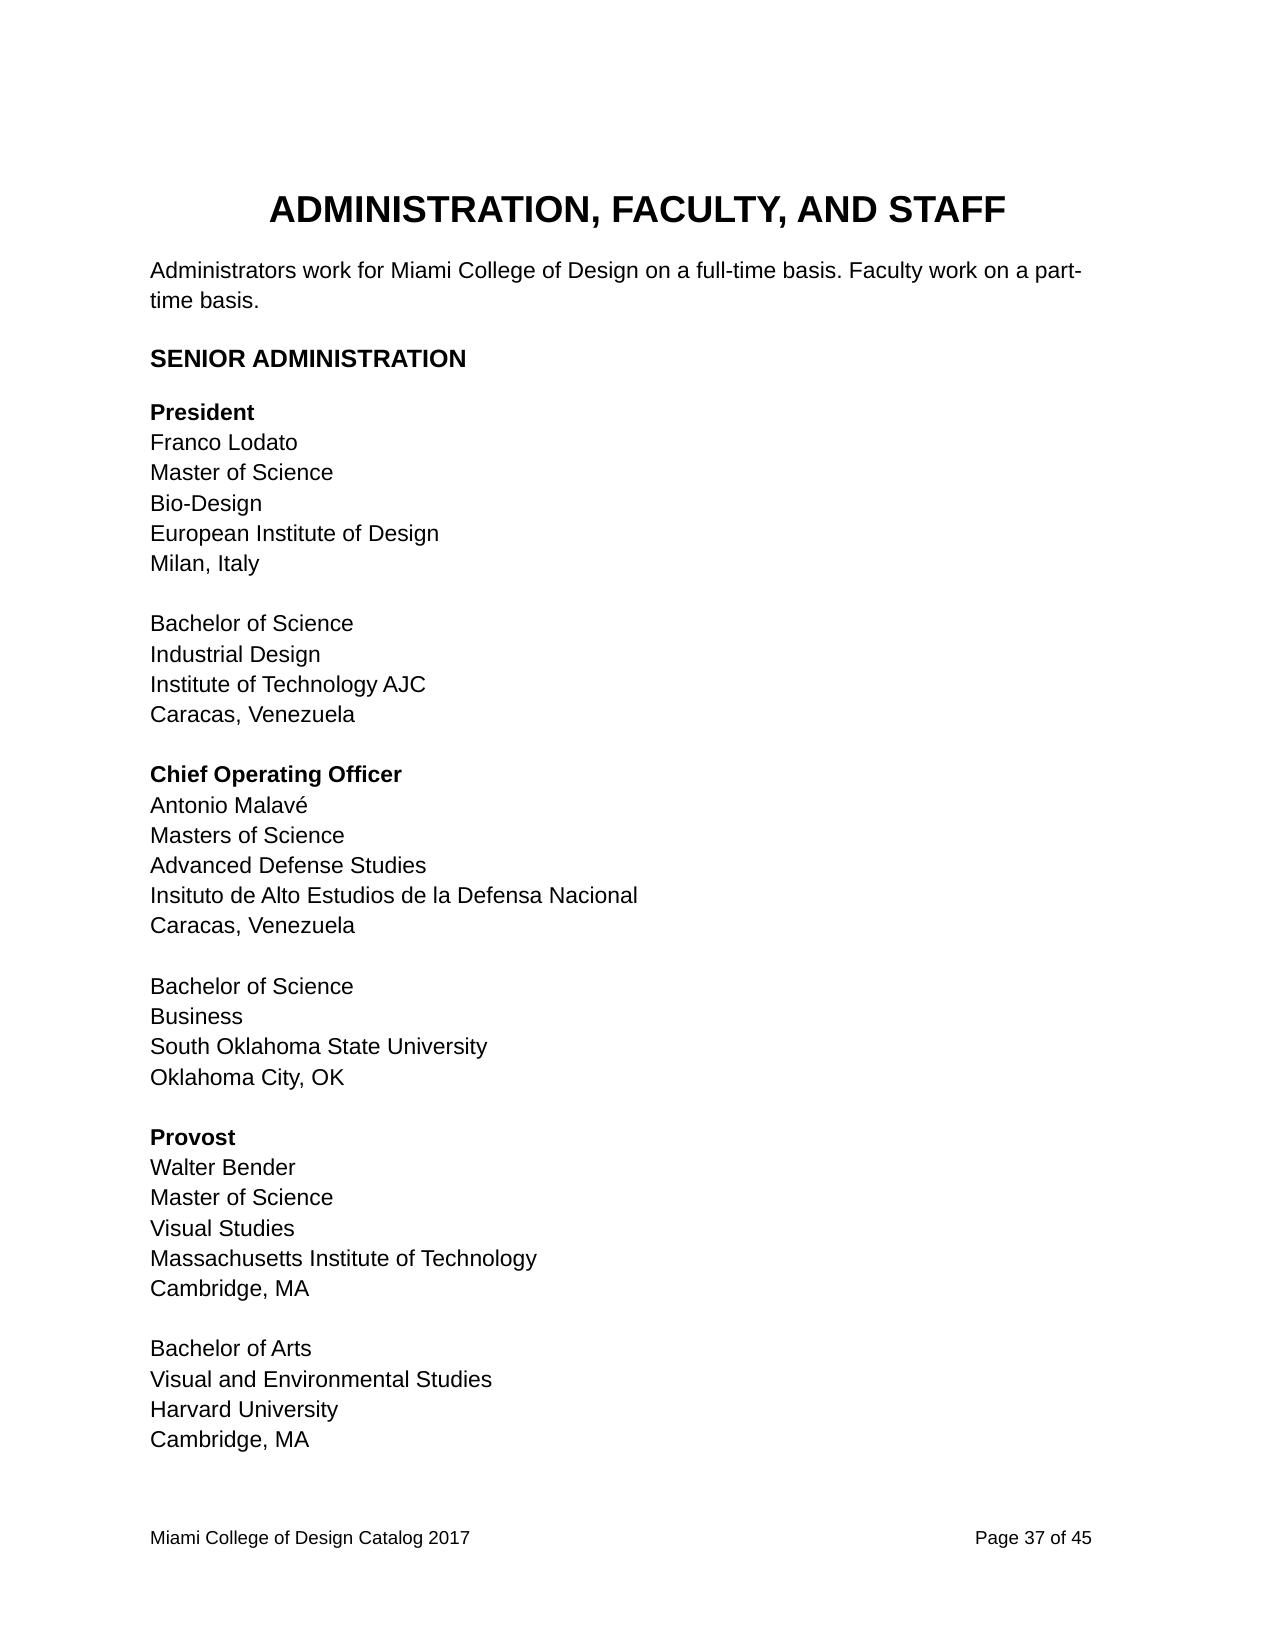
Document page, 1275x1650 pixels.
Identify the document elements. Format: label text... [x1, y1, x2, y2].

text Antonio Malavé [150, 792, 1125, 818]
text South Oklahoma State University [150, 1033, 1125, 1059]
text Bachelor of Science [150, 610, 1125, 637]
text Walter Bender [150, 1154, 1125, 1180]
text Milan, Italy [150, 550, 1125, 576]
text Institute of Technology AJC [150, 671, 1125, 697]
text Caracas, Venezuela [150, 912, 1125, 939]
text Master of Science [150, 459, 1125, 486]
text Chief Operating Officer [150, 731, 1125, 788]
text Bachelor of Arts [150, 1335, 1125, 1362]
text Masters of Science [150, 822, 1125, 848]
text Visual and Environmental Studies [150, 1366, 1125, 1392]
text Administrators work for Miami College of Design on a full-time basis. Faculty work on a part-time basis. [150, 257, 1125, 313]
text Business [150, 1003, 1125, 1029]
text European Institute of Design [150, 520, 1125, 546]
text Harvard University [150, 1396, 1125, 1422]
text Insituto de Alto Estudios de la Defensa Nacional [150, 882, 1125, 908]
subtitle SENIOR ADMINISTRATION [150, 344, 1125, 372]
text Industrial Design [150, 641, 1125, 667]
subtitle ADMINISTRATION, FACULTY, AND STAFF [150, 187, 1125, 231]
text Oklahoma City, OK [150, 1063, 1125, 1090]
text Master of Science [150, 1184, 1125, 1211]
text Visual Studies [150, 1214, 1125, 1241]
text Bio-Design [150, 489, 1125, 516]
text Cambridge, MA [150, 1426, 1125, 1452]
text Cambridge, MA [150, 1275, 1125, 1301]
text Caracas, Venezuela [150, 701, 1125, 727]
text President [150, 399, 1125, 425]
text Franco Lodato [150, 429, 1125, 455]
text Provost [150, 1124, 1125, 1150]
text Advanced Defense Studies [150, 852, 1125, 878]
text Bachelor of Science [150, 973, 1125, 999]
text Massachusetts Institute of Technology [150, 1245, 1125, 1271]
